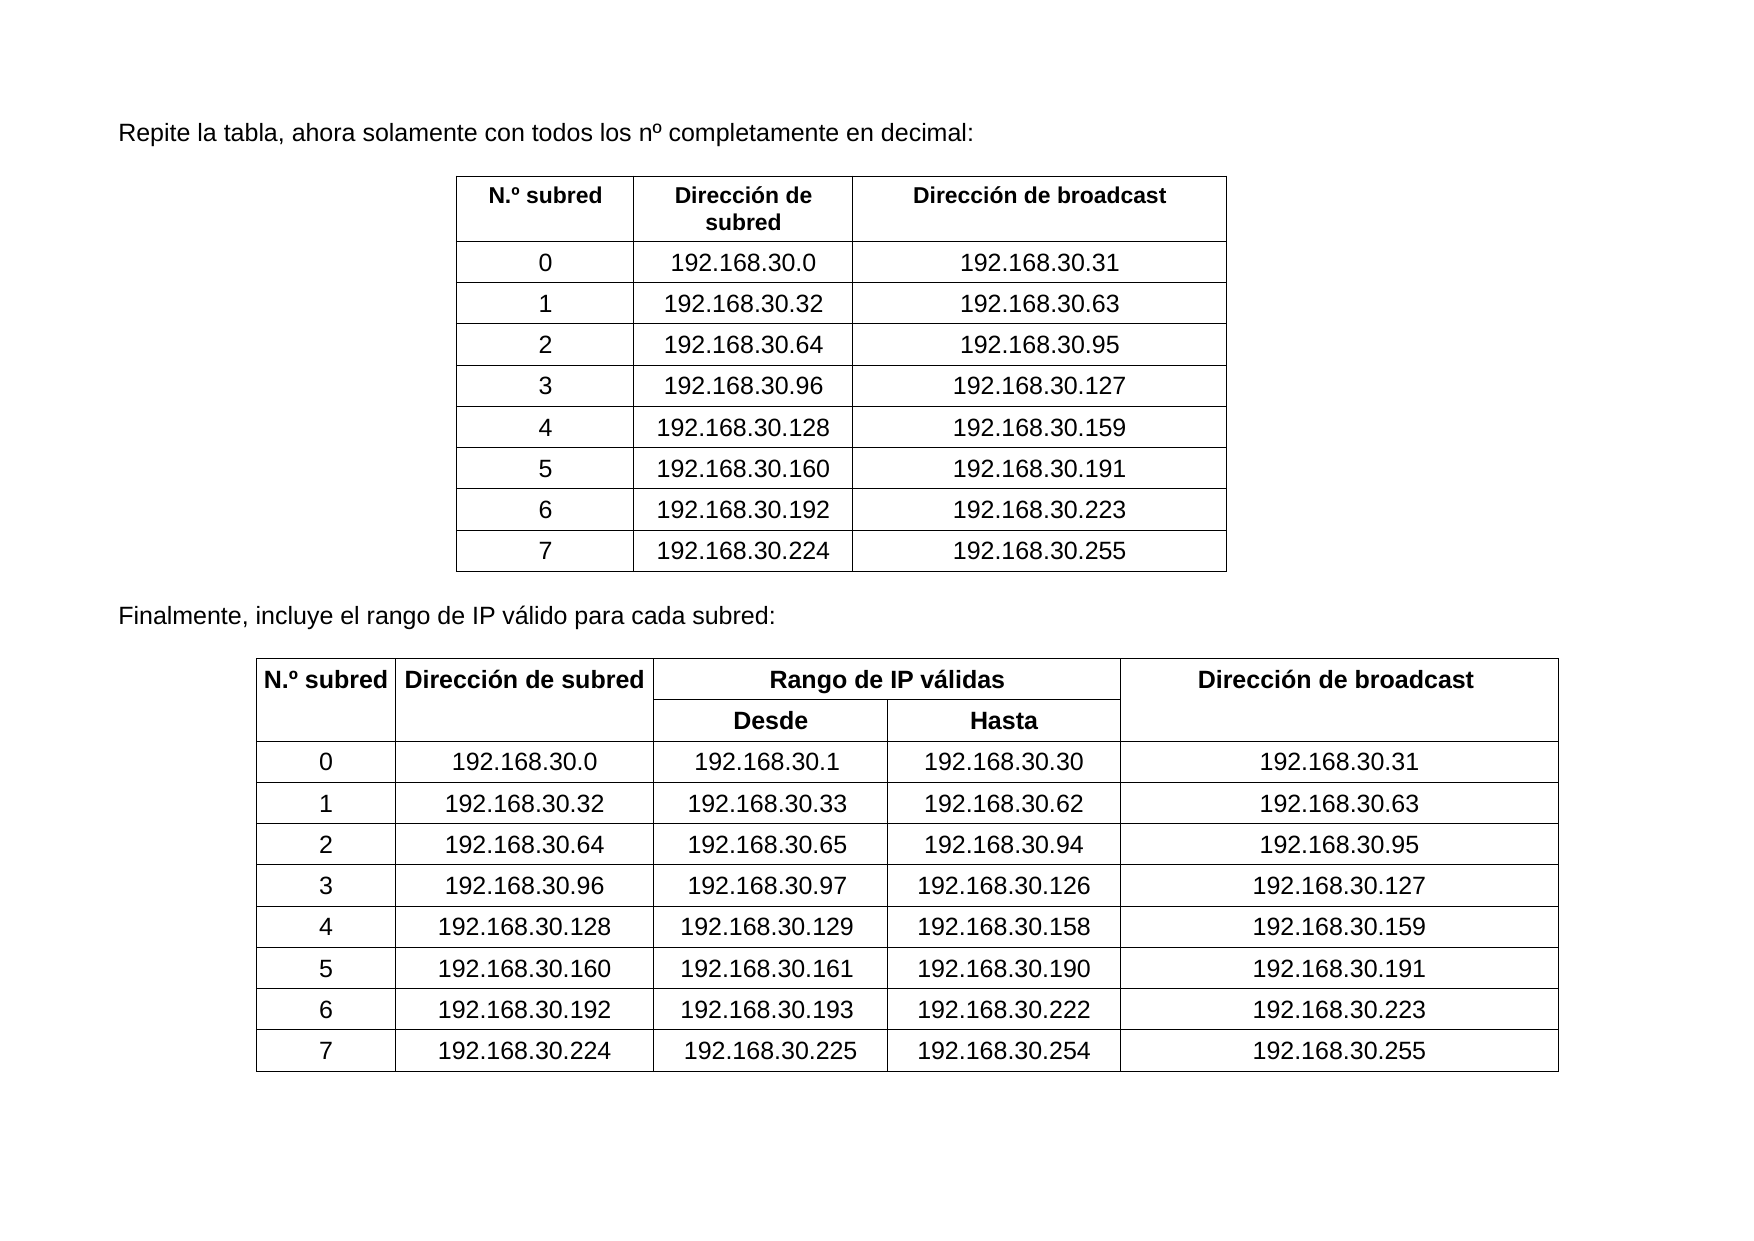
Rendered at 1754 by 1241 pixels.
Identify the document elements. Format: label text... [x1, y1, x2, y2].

table_cell 192.168.30.0 [396, 742, 653, 782]
table_header Rango de IP válidas [654, 659, 1120, 699]
table_cell 192.168.30.255 [853, 531, 1226, 571]
table_cell Desde [654, 700, 887, 741]
table_header N.º subred [457, 177, 633, 241]
table_cell 192.168.30.129 [654, 907, 887, 947]
table_header N.º subred [257, 659, 395, 741]
table_cell 4 [257, 907, 395, 947]
table_cell 192.168.30.32 [396, 783, 653, 823]
table_cell 192.168.30.225 [654, 1030, 887, 1071]
table_cell Hasta [888, 700, 1120, 741]
table_cell 192.168.30.64 [396, 824, 653, 864]
text Repite la tabla, ahora solamente con todos los nº completamente en decimal: [118, 118, 1636, 147]
table_cell 192.168.30.126 [888, 865, 1120, 906]
table_cell 192.168.30.223 [1121, 989, 1558, 1029]
table_cell 192.168.30.96 [634, 366, 852, 406]
table_cell 192.168.30.95 [853, 324, 1226, 364]
table_cell 6 [257, 989, 395, 1029]
table_cell 192.168.30.190 [888, 948, 1120, 988]
table_cell 192.168.30.254 [888, 1030, 1120, 1071]
table_cell 1 [257, 783, 395, 823]
table_cell 192.168.30.65 [654, 824, 887, 864]
table_header Dirección de broadcast [1121, 659, 1558, 741]
table_cell 5 [457, 448, 633, 488]
table_cell 7 [257, 1030, 395, 1071]
table_cell 192.168.30.97 [654, 865, 887, 906]
table_cell 192.168.30.62 [888, 783, 1120, 823]
table_cell 7 [457, 531, 633, 571]
table_cell 4 [457, 407, 633, 447]
table_cell 192.168.30.31 [853, 242, 1226, 282]
table_cell 192.168.30.191 [1121, 948, 1558, 988]
table_cell 192.168.30.224 [396, 1030, 653, 1071]
table_cell 192.168.30.161 [654, 948, 887, 988]
table_cell 3 [457, 366, 633, 406]
table_cell 192.168.30.158 [888, 907, 1120, 947]
table_cell 192.168.30.128 [396, 907, 653, 947]
table_cell 3 [257, 865, 395, 906]
text Finalmente, incluye el rango de IP válido para cada subred: [118, 601, 1636, 629]
table_cell 192.168.30.159 [1121, 907, 1558, 947]
table_cell 192.168.30.1 [654, 742, 887, 782]
table_cell 192.168.30.0 [634, 242, 852, 282]
table_header Dirección de broadcast [853, 177, 1226, 241]
table_cell 1 [457, 283, 633, 323]
table_cell 192.168.30.160 [634, 448, 852, 488]
table_cell 192.168.30.63 [1121, 783, 1558, 823]
table_cell 192.168.30.191 [853, 448, 1226, 488]
table_cell 5 [257, 948, 395, 988]
table_cell 192.168.30.159 [853, 407, 1226, 447]
table_cell 192.168.30.193 [654, 989, 887, 1029]
table_cell 6 [457, 489, 633, 529]
table_cell 2 [457, 324, 633, 364]
table_cell 192.168.30.30 [888, 742, 1120, 782]
table_cell 192.168.30.127 [1121, 865, 1558, 906]
table_cell 192.168.30.63 [853, 283, 1226, 323]
table_cell 192.168.30.192 [396, 989, 653, 1029]
table_cell 192.168.30.255 [1121, 1030, 1558, 1071]
table_cell 0 [257, 742, 395, 782]
table_cell 192.168.30.222 [888, 989, 1120, 1029]
table_cell 192.168.30.64 [634, 324, 852, 364]
table_cell 192.168.30.32 [634, 283, 852, 323]
table_cell 192.168.30.127 [853, 366, 1226, 406]
table_cell 192.168.30.33 [654, 783, 887, 823]
table_cell 192.168.30.31 [1121, 742, 1558, 782]
table_header Dirección de subred [634, 177, 852, 241]
table_header Dirección de subred [396, 659, 653, 741]
table_cell 192.168.30.128 [634, 407, 852, 447]
table_cell 192.168.30.192 [634, 489, 852, 529]
table_cell 2 [257, 824, 395, 864]
table_cell 192.168.30.95 [1121, 824, 1558, 864]
table_cell 0 [457, 242, 633, 282]
table_cell 192.168.30.223 [853, 489, 1226, 529]
table_cell 192.168.30.160 [396, 948, 653, 988]
table_cell 192.168.30.224 [634, 531, 852, 571]
table_cell 192.168.30.94 [888, 824, 1120, 864]
table_cell 192.168.30.96 [396, 865, 653, 906]
